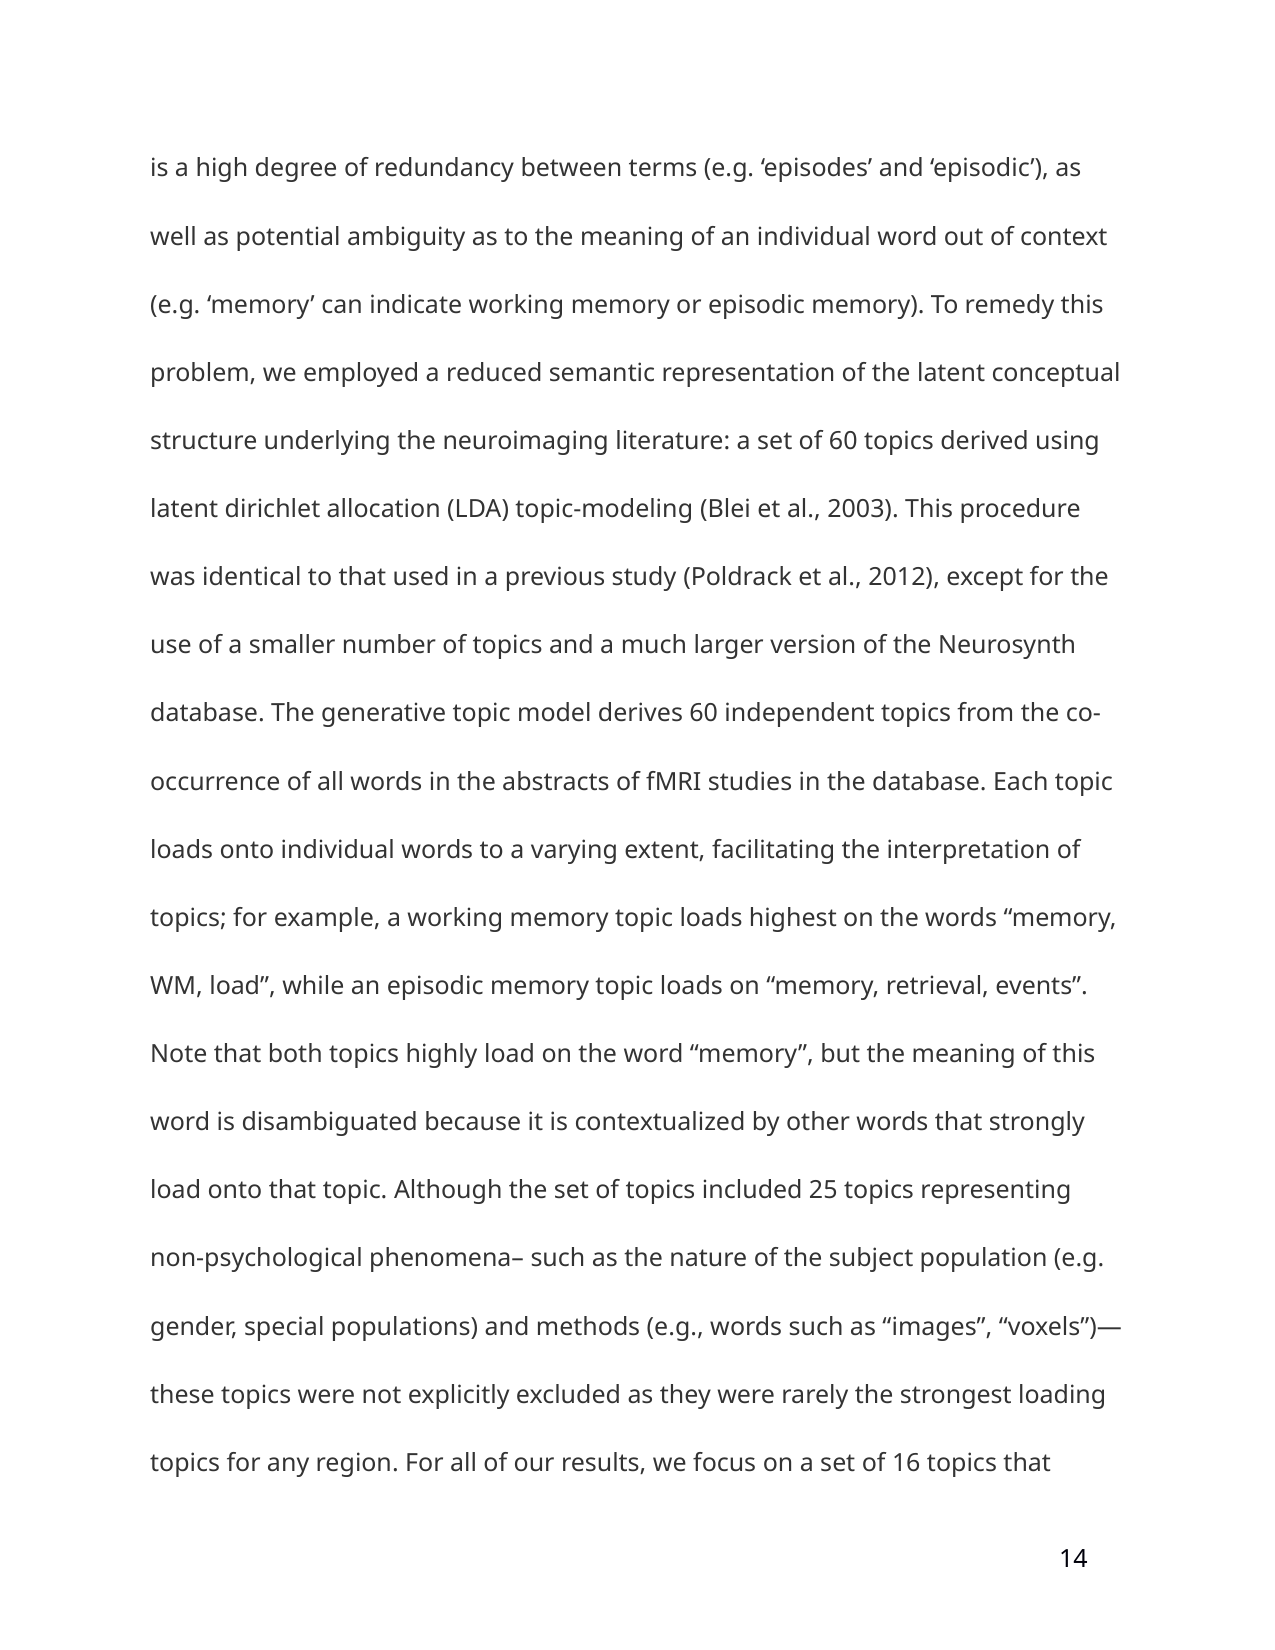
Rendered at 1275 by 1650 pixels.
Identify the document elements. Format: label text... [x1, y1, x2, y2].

subtitle is a high degree of redundancy between terms (e.g. ‘episodes’ and ‘episodic’), as well as potential ambiguity as to the meaning of an individual word out of context (e.g. ‘memory’ can indicate working memory or episodic memory). To remedy this problem, we employed a reduced semantic representation of the latent conceptual structure underlying the neuroimaging literature: a set of 60 topics derived using latent dirichlet allocation (LDA) topic-modeling (Blei et al., 2003). This procedure was identical to that used in a previous study (Poldrack et al., 2012), except for the use of a smaller number of topics and a much larger version of the Neurosynth database. The generative topic model derives 60 independent topics from the co-occurrence of all words in the abstracts of fMRI studies in the database. Each topic loads onto individual words to a varying extent, facilitating the interpretation of topics; for example, a working memory topic loads highest on the words “memory, WM, load”, while an episodic memory topic loads on “memory, retrieval, events”. Note that both topics highly load on the word “memory”, but the meaning of this word is disambiguated because it is contextualized by other words that strongly load onto that topic. Although the set of topics included 25 topics representing non-psychological phenomena– such as the nature of the subject population (e.g. gender, special populations) and methods (e.g., words such as “images”, “voxels”)—these topics were not explicitly excluded as they were rarely the strongest loading topics for any region. For all of our results, we focus on a set of 16 topics that [150, 150, 1125, 1478]
